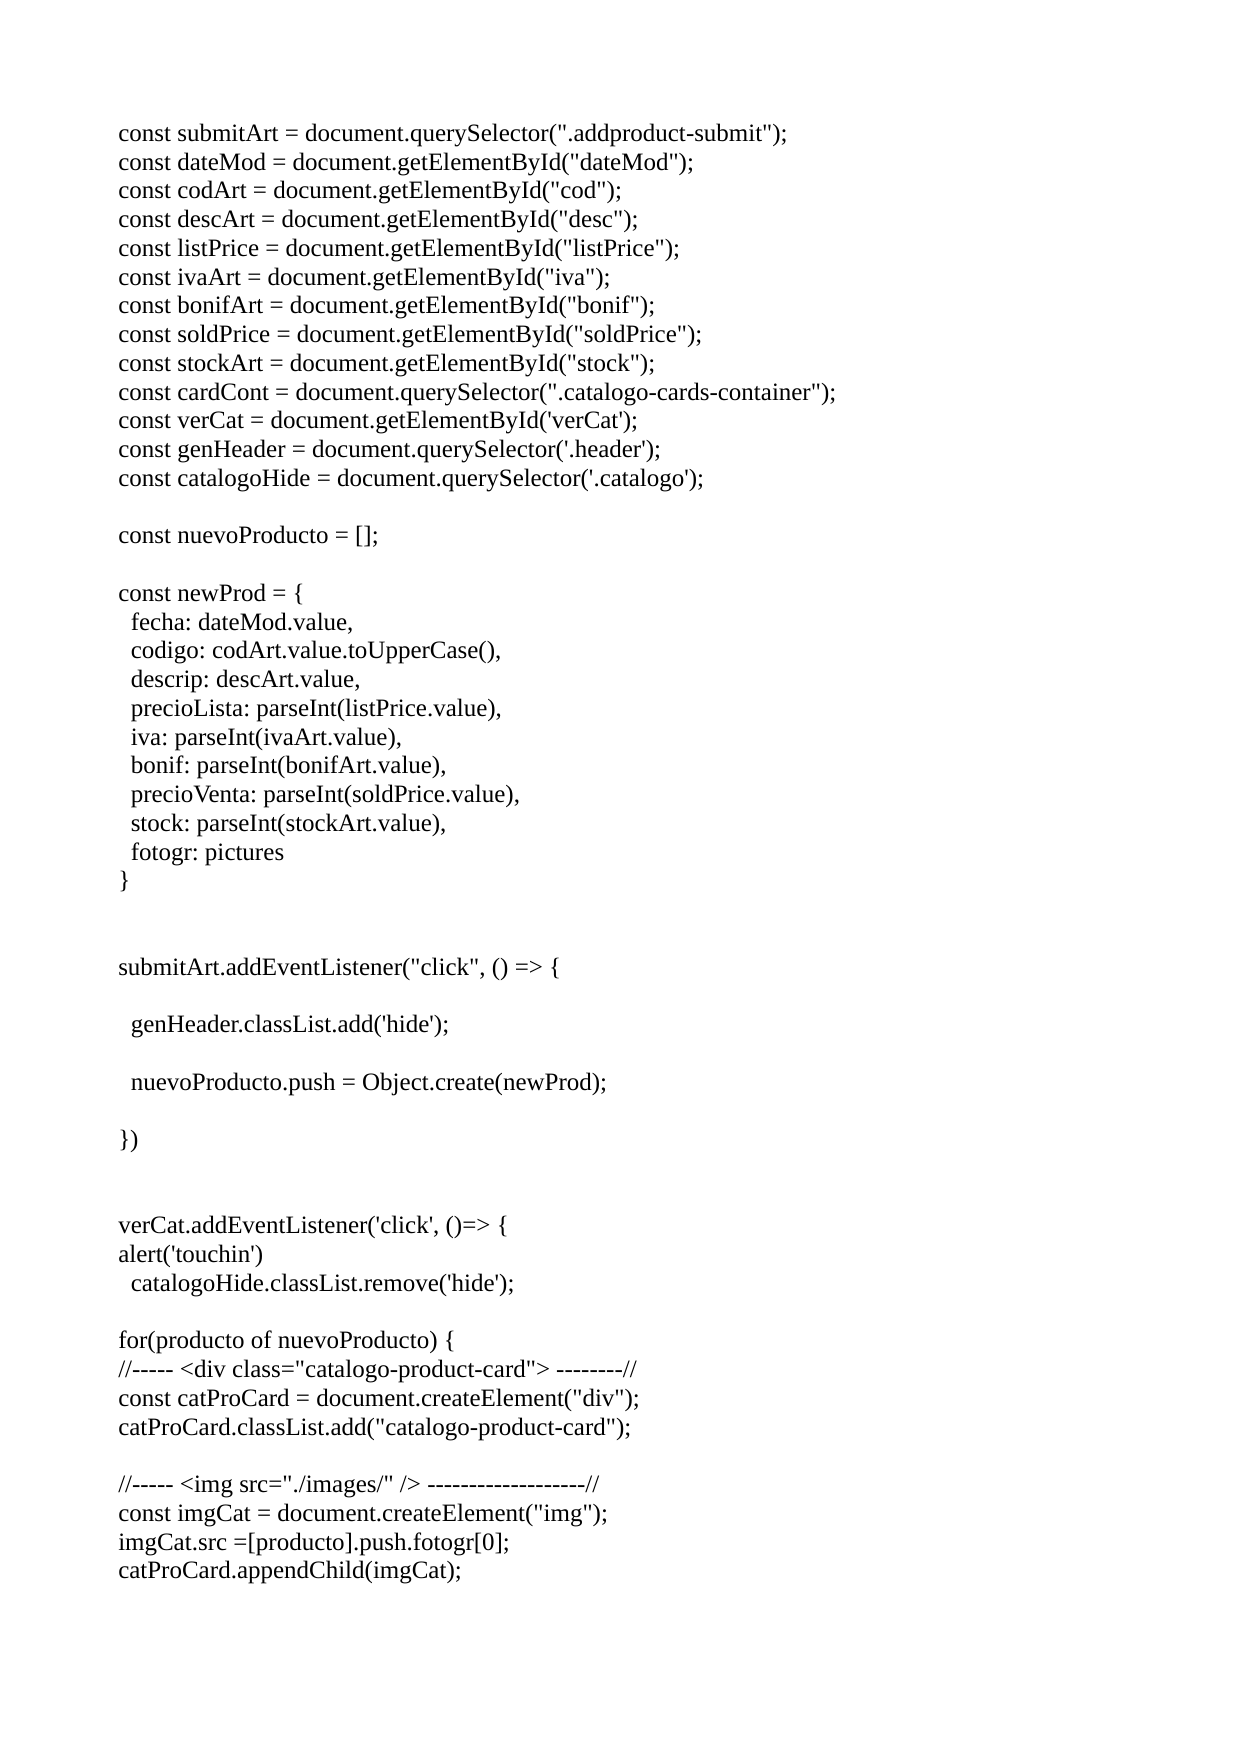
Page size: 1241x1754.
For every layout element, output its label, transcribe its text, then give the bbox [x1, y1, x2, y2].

text codigo: codArt.value.toUpperCase(), [118, 636, 1122, 664]
text nuevoProducto.push = Object.create(newProd); [118, 1067, 1122, 1096]
text const verCat = document.getElementById('verCat'); [118, 406, 1122, 434]
text fecha: dateMod.value, [118, 607, 1122, 636]
text catProCard.classList.add("catalogo-product-card"); [118, 1412, 1122, 1441]
text iva: parseInt(ivaArt.value), [118, 722, 1122, 751]
text const codArt = document.getElementById("cod"); [118, 176, 1122, 204]
text descrip: descArt.value, [118, 664, 1122, 693]
text const dateMod = document.getElementById("dateMod"); [118, 147, 1122, 176]
text const descArt = document.getElementById("desc"); [118, 204, 1122, 233]
text const imgCat = document.createElement("img"); [118, 1498, 1122, 1527]
text //----- <img src="./images/" /> -------------------// [118, 1469, 1122, 1498]
text submitArt.addEventListener("click", () => { [118, 952, 1122, 981]
text precioLista: parseInt(listPrice.value), [118, 693, 1122, 722]
text verCat.addEventListener('click', ()=> { [118, 1211, 1122, 1239]
text const soldPrice = document.getElementById("soldPrice"); [118, 319, 1122, 348]
text const listPrice = document.getElementById("listPrice"); [118, 233, 1122, 262]
text const catalogoHide = document.querySelector('.catalogo'); [118, 463, 1122, 492]
text precioVenta: parseInt(soldPrice.value), [118, 779, 1122, 808]
text stock: parseInt(stockArt.value), [118, 808, 1122, 837]
text const nuevoProducto = []; [118, 521, 1122, 549]
text fotogr: pictures [118, 837, 1122, 866]
text const submitArt = document.querySelector(".addproduct-submit"); [118, 118, 1122, 147]
text const stockArt = document.getElementById("stock"); [118, 348, 1122, 377]
text }) [118, 1124, 1122, 1153]
text catalogoHide.classList.remove('hide'); [118, 1268, 1122, 1297]
text } [118, 866, 1122, 894]
text imgCat.src =[producto].push.fotogr[0]; [118, 1527, 1122, 1556]
text const newProd = { [118, 578, 1122, 607]
text const ivaArt = document.getElementById("iva"); [118, 262, 1122, 291]
text bonif: parseInt(bonifArt.value), [118, 751, 1122, 779]
text for(producto of nuevoProducto) { [118, 1326, 1122, 1354]
text const catProCard = document.createElement("div"); [118, 1383, 1122, 1412]
text const bonifArt = document.getElementById("bonif"); [118, 291, 1122, 319]
text //----- <div class="catalogo-product-card"> --------// [118, 1354, 1122, 1383]
text genHeader.classList.add('hide'); [118, 1009, 1122, 1038]
text const cardCont = document.querySelector(".catalogo-cards-container"); [118, 377, 1122, 406]
text alert('touchin') [118, 1239, 1122, 1268]
text const genHeader = document.querySelector('.header'); [118, 434, 1122, 463]
text catProCard.appendChild(imgCat); [118, 1556, 1122, 1584]
